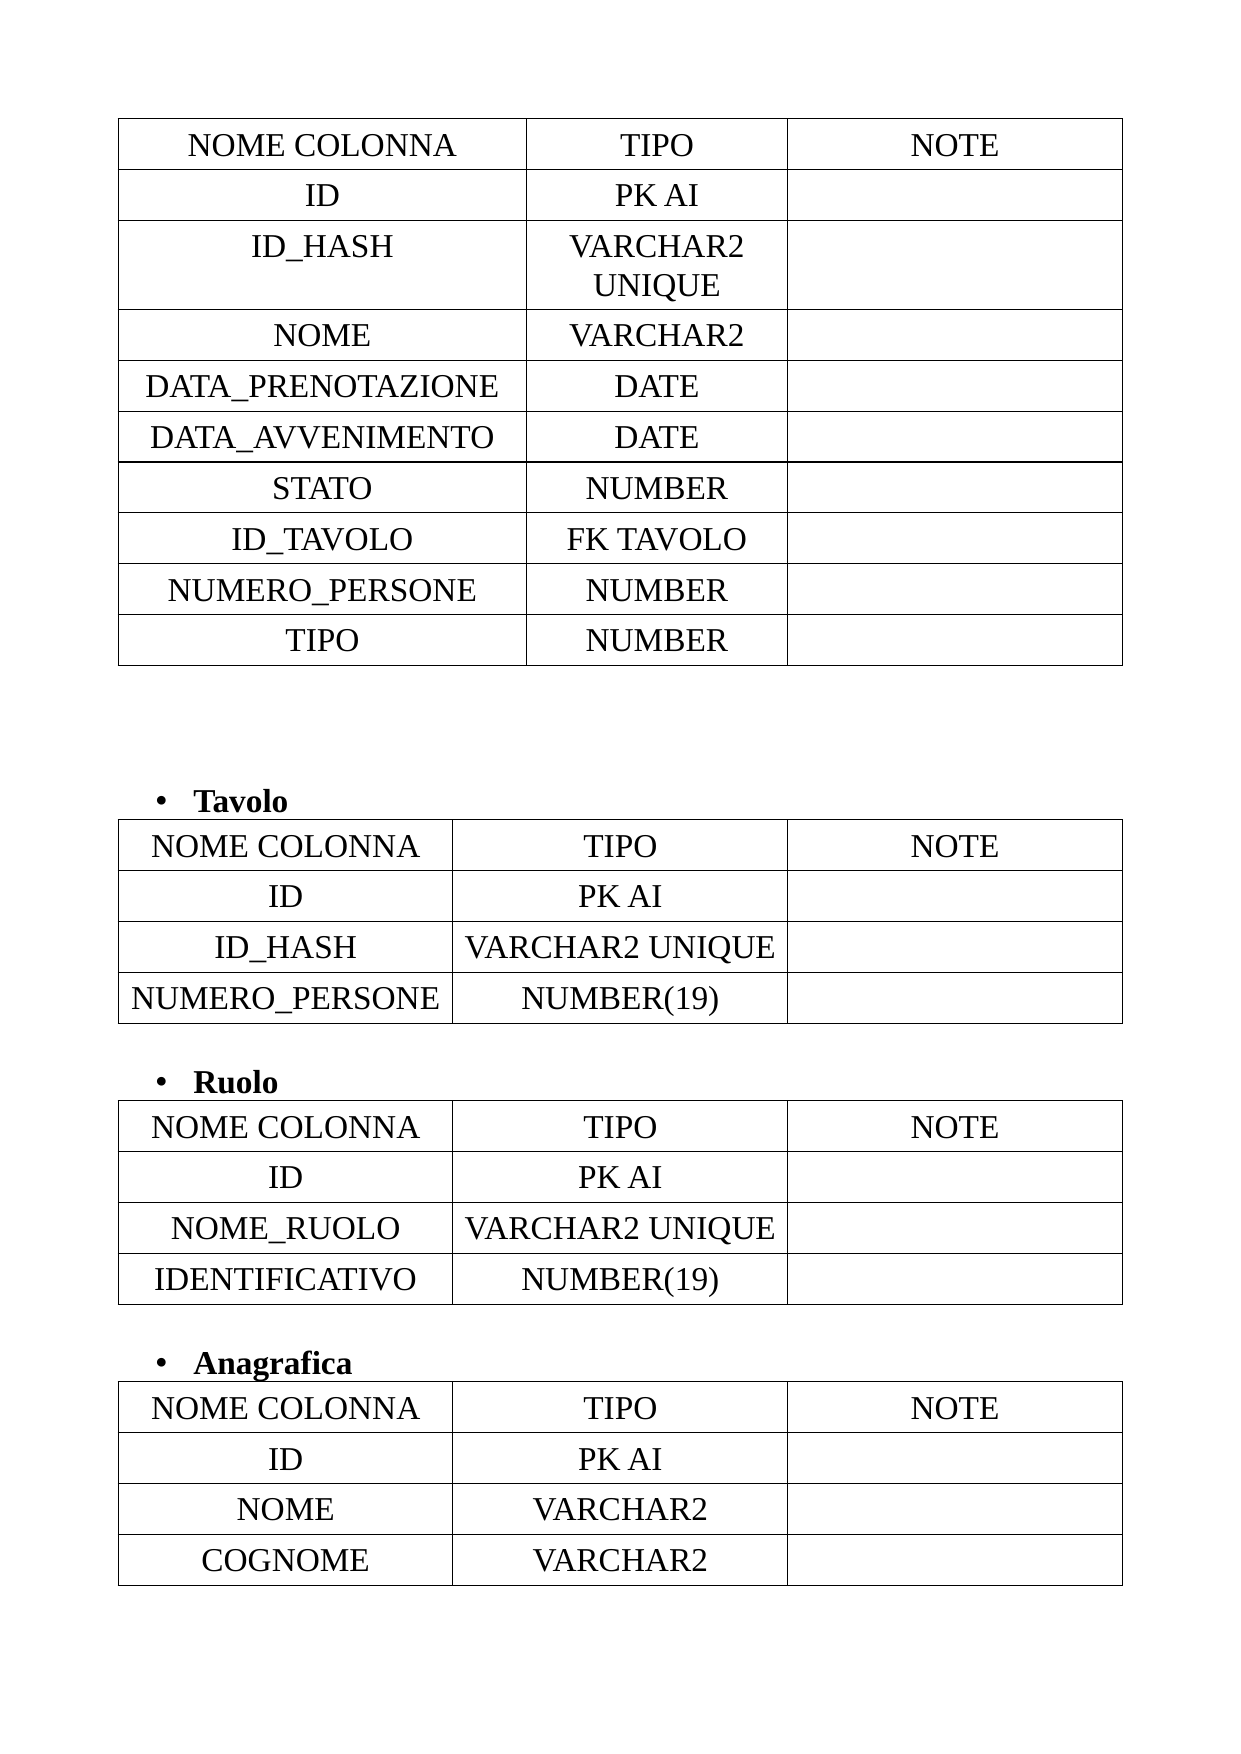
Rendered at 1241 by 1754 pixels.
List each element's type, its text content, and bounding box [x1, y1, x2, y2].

table_cell IDENTIFICATIVO [119, 1254, 452, 1303]
table_header NOME COLONNA [119, 820, 452, 870]
table_cell ID [119, 1433, 452, 1483]
table_cell [788, 513, 1122, 563]
table_header NOME COLONNA [119, 119, 526, 169]
table_header TIPO [453, 820, 787, 870]
table_cell ID_HASH [119, 922, 452, 972]
table_cell NUMBER(19) [453, 1254, 787, 1303]
table_cell NUMBER [527, 564, 787, 614]
table_cell VARCHAR2 UNIQUE [453, 1203, 787, 1253]
table_cell NUMBER [527, 615, 787, 665]
table_cell DATE [527, 412, 787, 461]
table_cell [788, 1254, 1122, 1303]
table_cell VARCHAR2 [527, 310, 787, 360]
table_cell COGNOME [119, 1535, 452, 1584]
table_cell FK TAVOLO [527, 513, 787, 563]
table_cell [788, 1433, 1122, 1483]
table_header TIPO [527, 119, 787, 169]
table_cell ID [119, 871, 452, 921]
table_cell NUMERO_PERSONE [119, 564, 526, 614]
table_cell ID_HASH [119, 221, 526, 309]
table_cell PK AI [453, 1152, 787, 1202]
table_header NOTE [788, 820, 1122, 870]
table_cell VARCHAR2 UNIQUE [527, 221, 787, 309]
table_cell [788, 1152, 1122, 1202]
table_header NOTE [788, 1101, 1122, 1151]
table_cell NUMBER(19) [453, 973, 787, 1022]
table_header NOTE [788, 119, 1122, 169]
table_cell DATA_AVVENIMENTO [119, 412, 526, 461]
table_cell NOME [119, 310, 526, 360]
list Ruolo [156, 1062, 1122, 1100]
list Anagrafica [156, 1343, 1122, 1381]
table_cell TIPO [119, 615, 526, 665]
table_cell [788, 1484, 1122, 1534]
table_cell [788, 412, 1122, 461]
table_header TIPO [453, 1101, 787, 1151]
table_cell ID [119, 170, 526, 220]
table_cell [788, 973, 1122, 1022]
table_cell NUMERO_PERSONE [119, 973, 452, 1022]
table_cell [788, 170, 1122, 220]
table_header TIPO [453, 1382, 787, 1432]
table_cell DATE [527, 361, 787, 411]
table_cell ID_TAVOLO [119, 513, 526, 563]
table_cell [788, 1203, 1122, 1253]
table_cell PK AI [453, 1433, 787, 1483]
table_header NOME COLONNA [119, 1382, 452, 1432]
table_cell NUMBER [527, 463, 787, 512]
table_cell [788, 564, 1122, 614]
table_cell VARCHAR2 UNIQUE [453, 922, 787, 972]
table_header NOTE [788, 1382, 1122, 1432]
table_cell VARCHAR2 [453, 1484, 787, 1534]
table_cell [788, 615, 1122, 665]
table_cell [788, 310, 1122, 360]
table_cell PK AI [453, 871, 787, 921]
table_cell [788, 1535, 1122, 1584]
table_cell DATA_PRENOTAZIONE [119, 361, 526, 411]
list Tavolo [156, 781, 1122, 819]
table_cell [788, 221, 1122, 309]
table_header NOME COLONNA [119, 1101, 452, 1151]
table_cell [788, 922, 1122, 972]
table_cell STATO [119, 463, 526, 512]
table_cell NOME [119, 1484, 452, 1534]
table_cell PK AI [527, 170, 787, 220]
table_cell [788, 361, 1122, 411]
table_cell VARCHAR2 [453, 1535, 787, 1584]
table_cell [788, 463, 1122, 512]
table_cell [788, 871, 1122, 921]
table_cell NOME_RUOLO [119, 1203, 452, 1253]
table_cell ID [119, 1152, 452, 1202]
